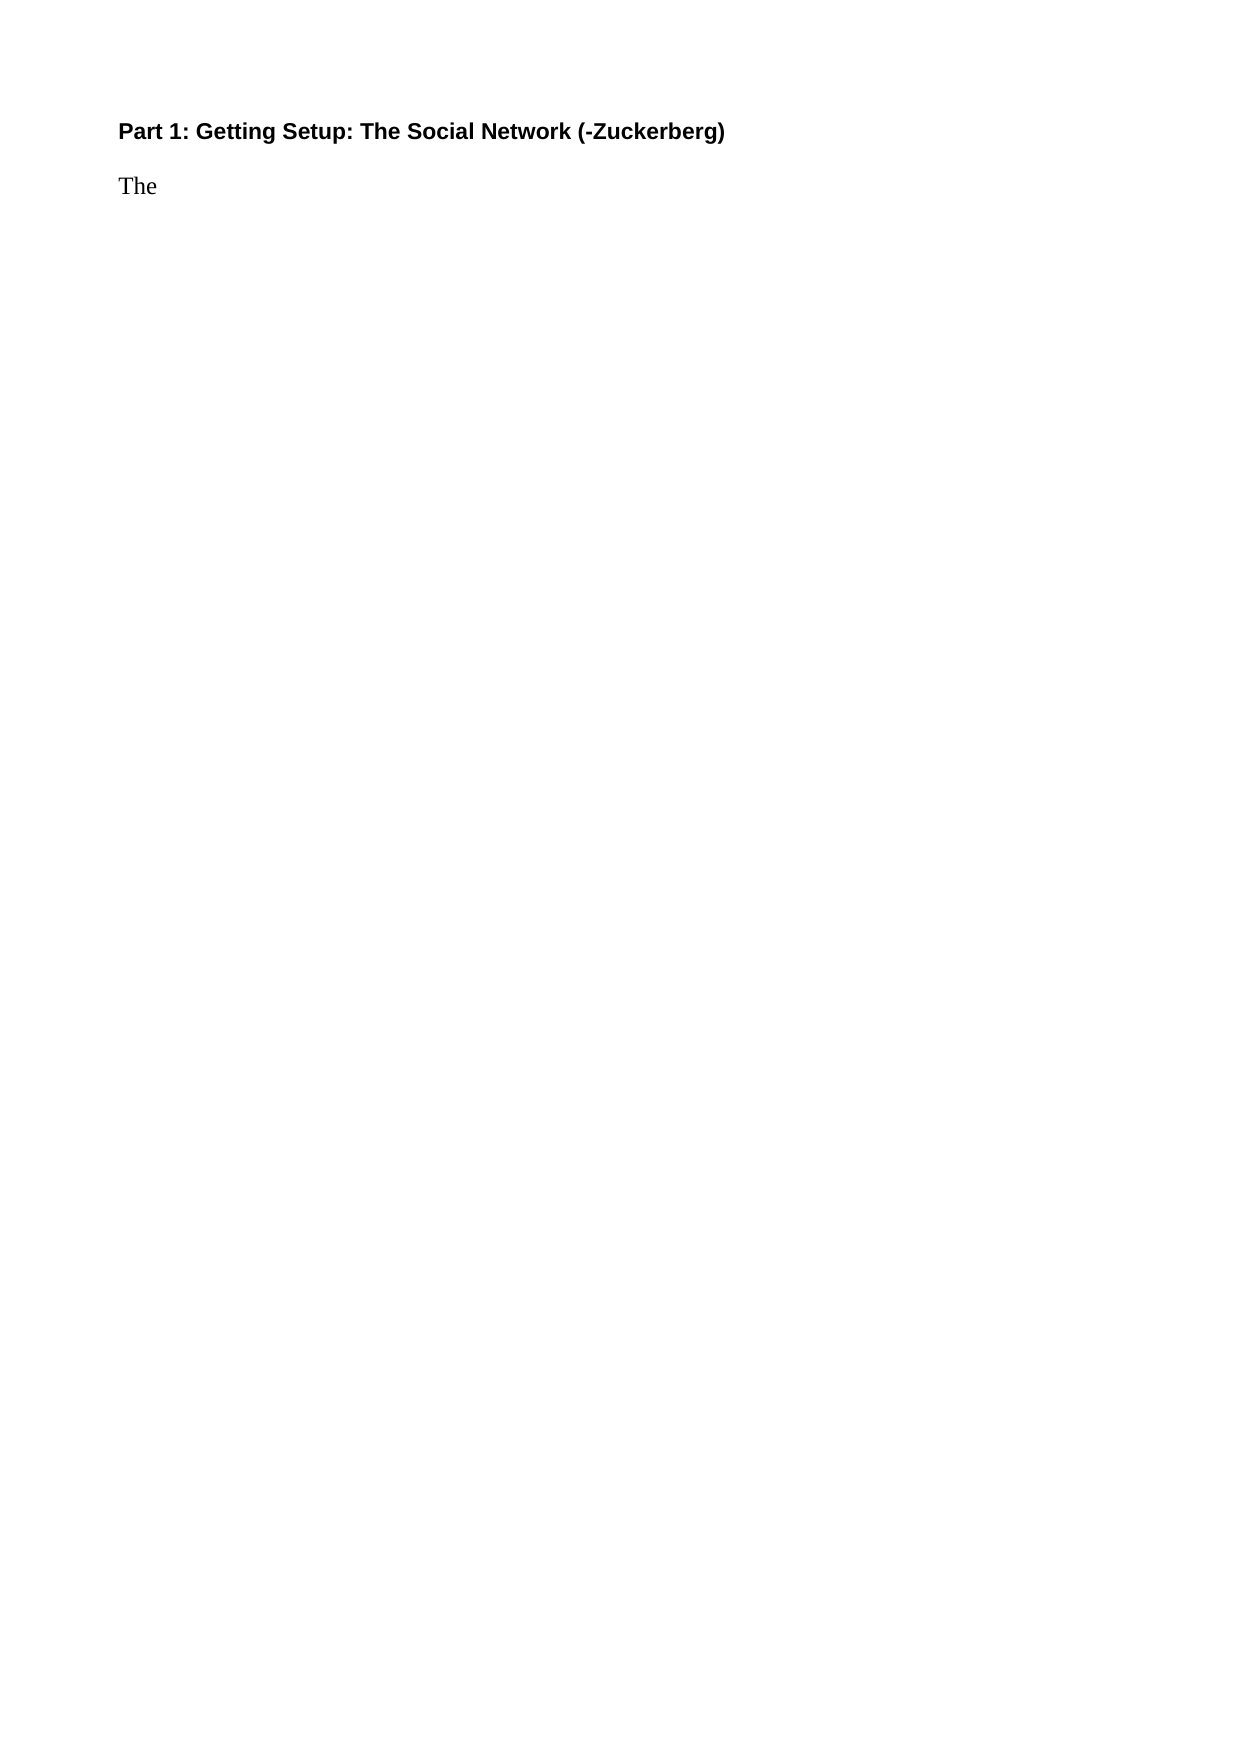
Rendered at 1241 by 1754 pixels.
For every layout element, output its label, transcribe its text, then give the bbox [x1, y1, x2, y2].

text Part 1: Getting Setup: The Social Network (-Zuckerberg) [118, 118, 1122, 171]
text The [118, 171, 1122, 199]
